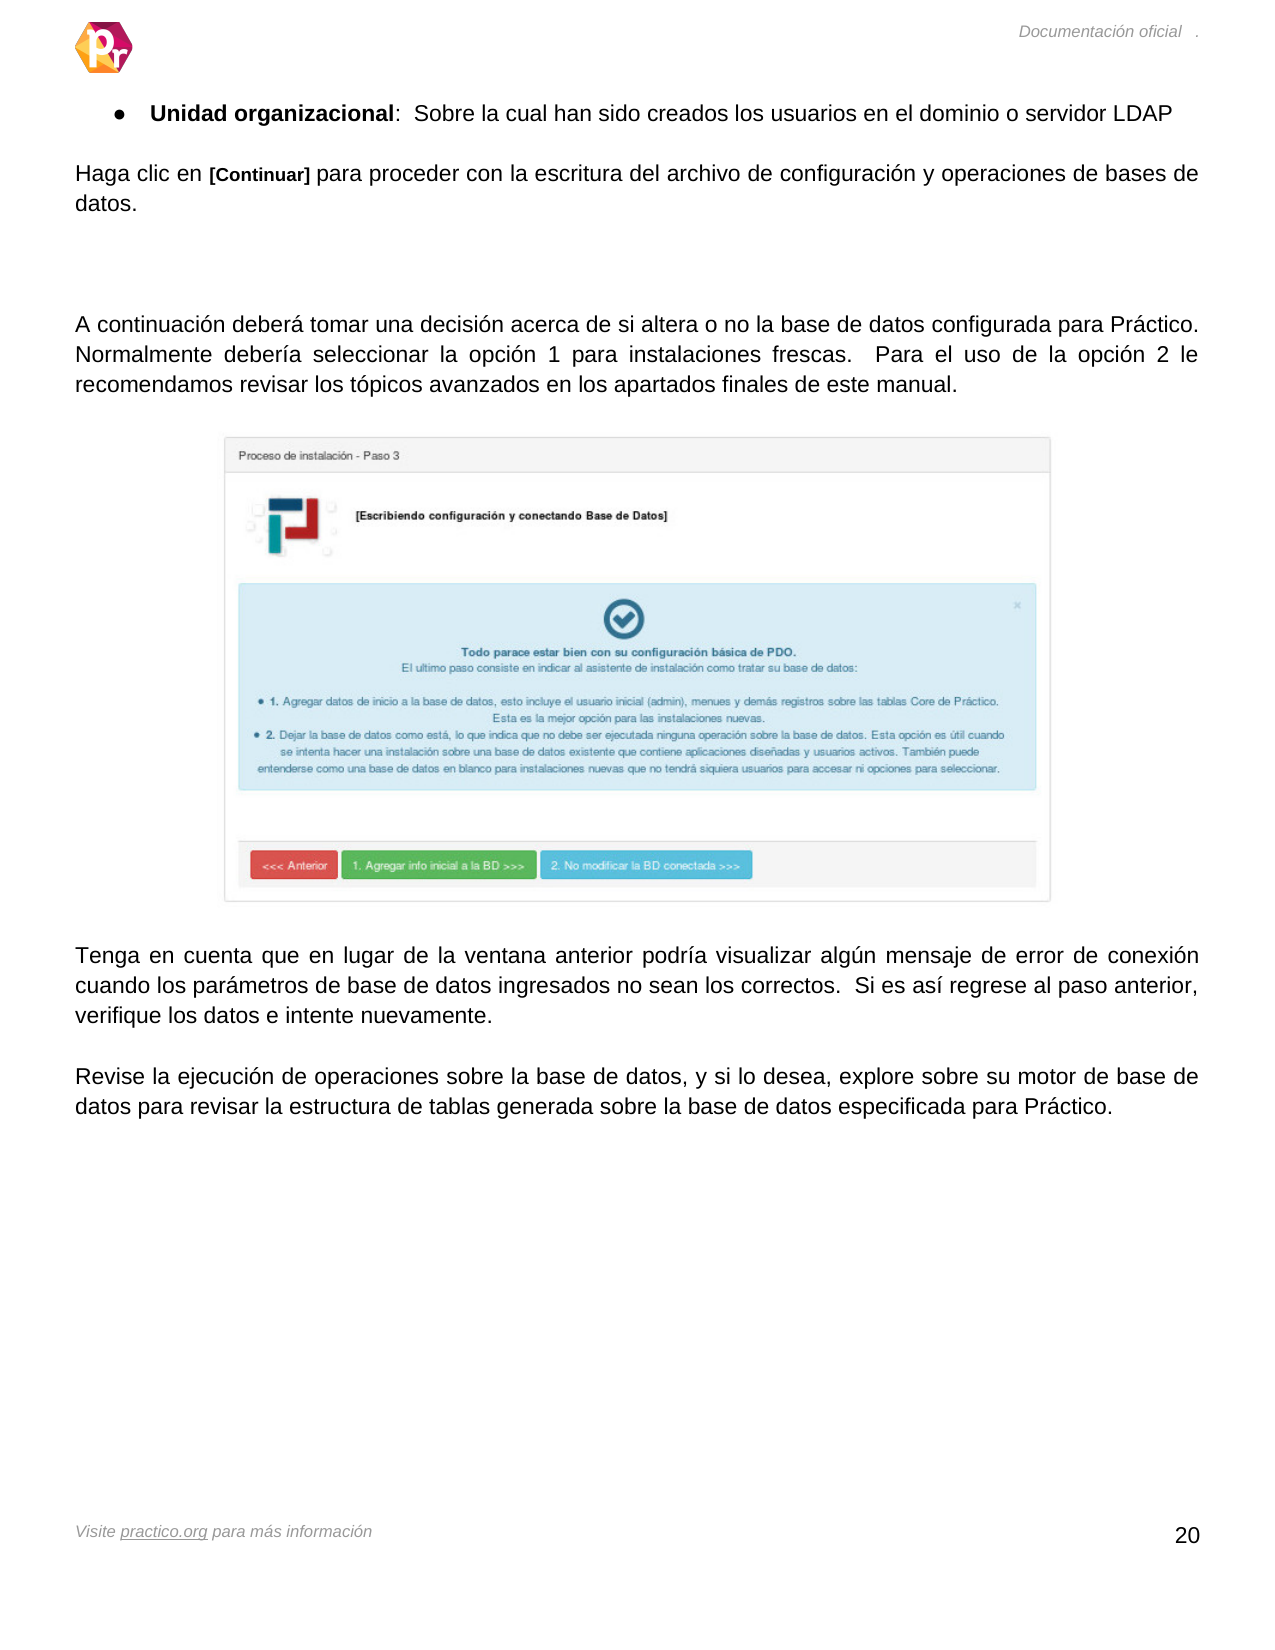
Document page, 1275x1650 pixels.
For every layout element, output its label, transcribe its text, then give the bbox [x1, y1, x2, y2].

picture [75, 22, 133, 73]
text Haga clic en [Continuar] para proceder con la escritura del archivo de configuración y operaciones de bases de datos. [75, 160, 1200, 216]
picture [217, 431, 1058, 908]
text A continuación deberá tomar una decisión acerca de si altera o no la base de datos configurada para Práctico. Normalmente debería seleccionar la opción 1 para instalaciones frescas. Para el uso de la opción 2 le recomendamos revisar los tópicos avanzados en los apartados finales de este manual. [75, 311, 1200, 398]
text Revise la ejecución de operaciones sobre la base de datos, y si lo desea, explore sobre su motor de base de datos para revisar la estructura de tablas generada sobre la base de datos especificada para Práctico. [75, 1063, 1200, 1119]
text Tenga en cuenta que en lugar de la ventana anterior podría visualizar algún mensaje de error de conexión cuando los parámetros de base de datos ingresados no sean los correctos. Si es así regrese al paso anterior, verifique los datos e intente nuevamente. [75, 942, 1200, 1029]
list Unidad organizacional: Sobre la cual han sido creados los usuarios en el dominio o servidor LDAP [112, 99, 1200, 126]
